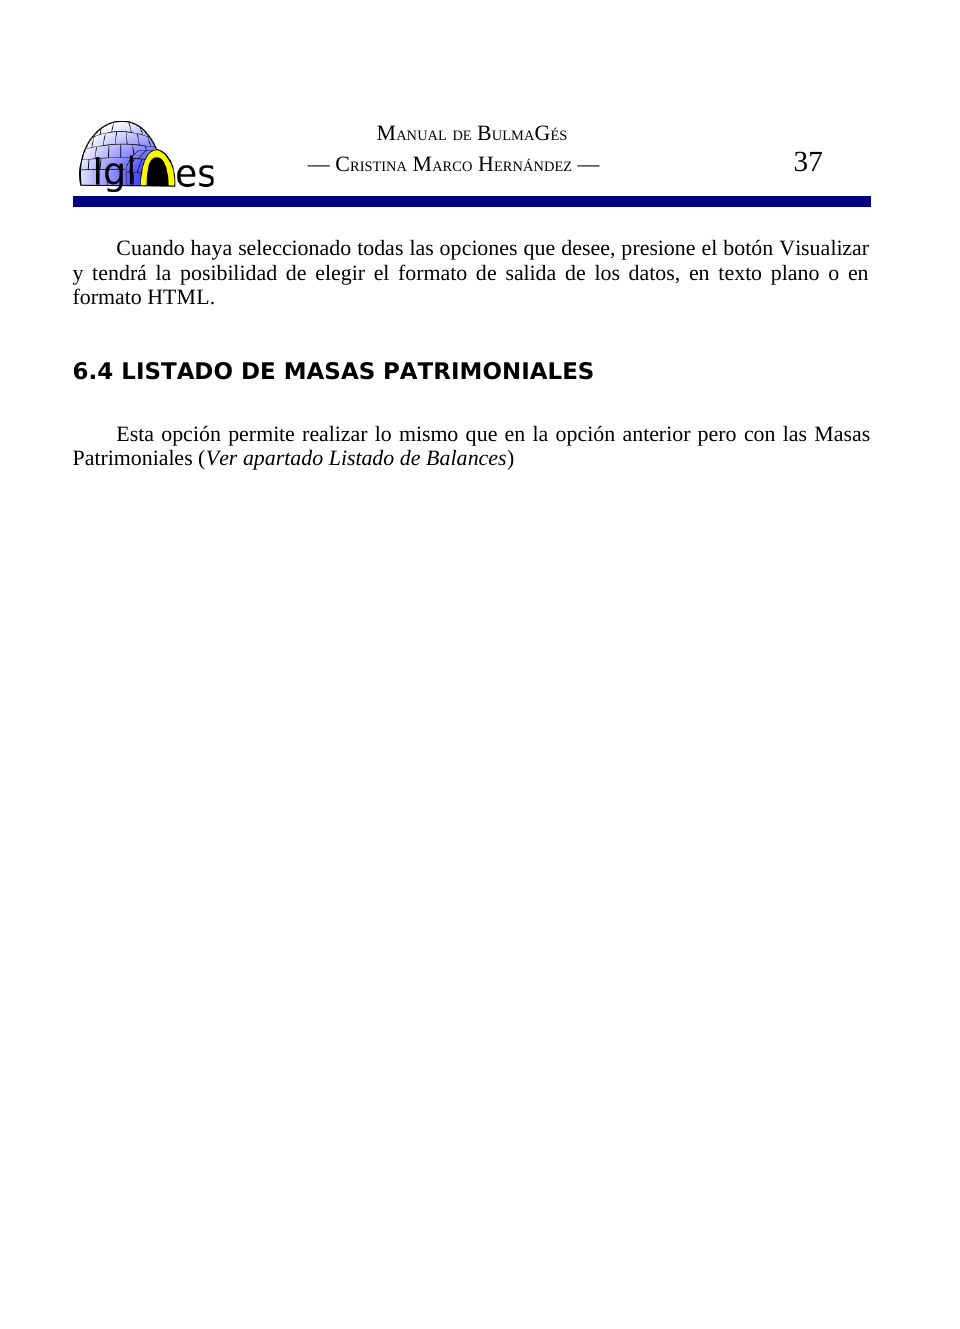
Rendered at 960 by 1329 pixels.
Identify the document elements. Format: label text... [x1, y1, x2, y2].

picture [79, 121, 214, 192]
text Cuando haya seleccionado todas las opciones que desee, presione el botón Visualizar y tendrá la posibilidad de elegir el formato de salida de los datos, en texto plano o en formato HTML. [72, 236, 871, 309]
text Esta opción permite realizar lo mismo que en la opción anterior pero con las Masas Patrimoniales (Ver apartado Listado de Balances) [72, 422, 871, 470]
subtitle 6.4 LISTADO DE MASAS PATRIMONIALES [72, 358, 871, 385]
